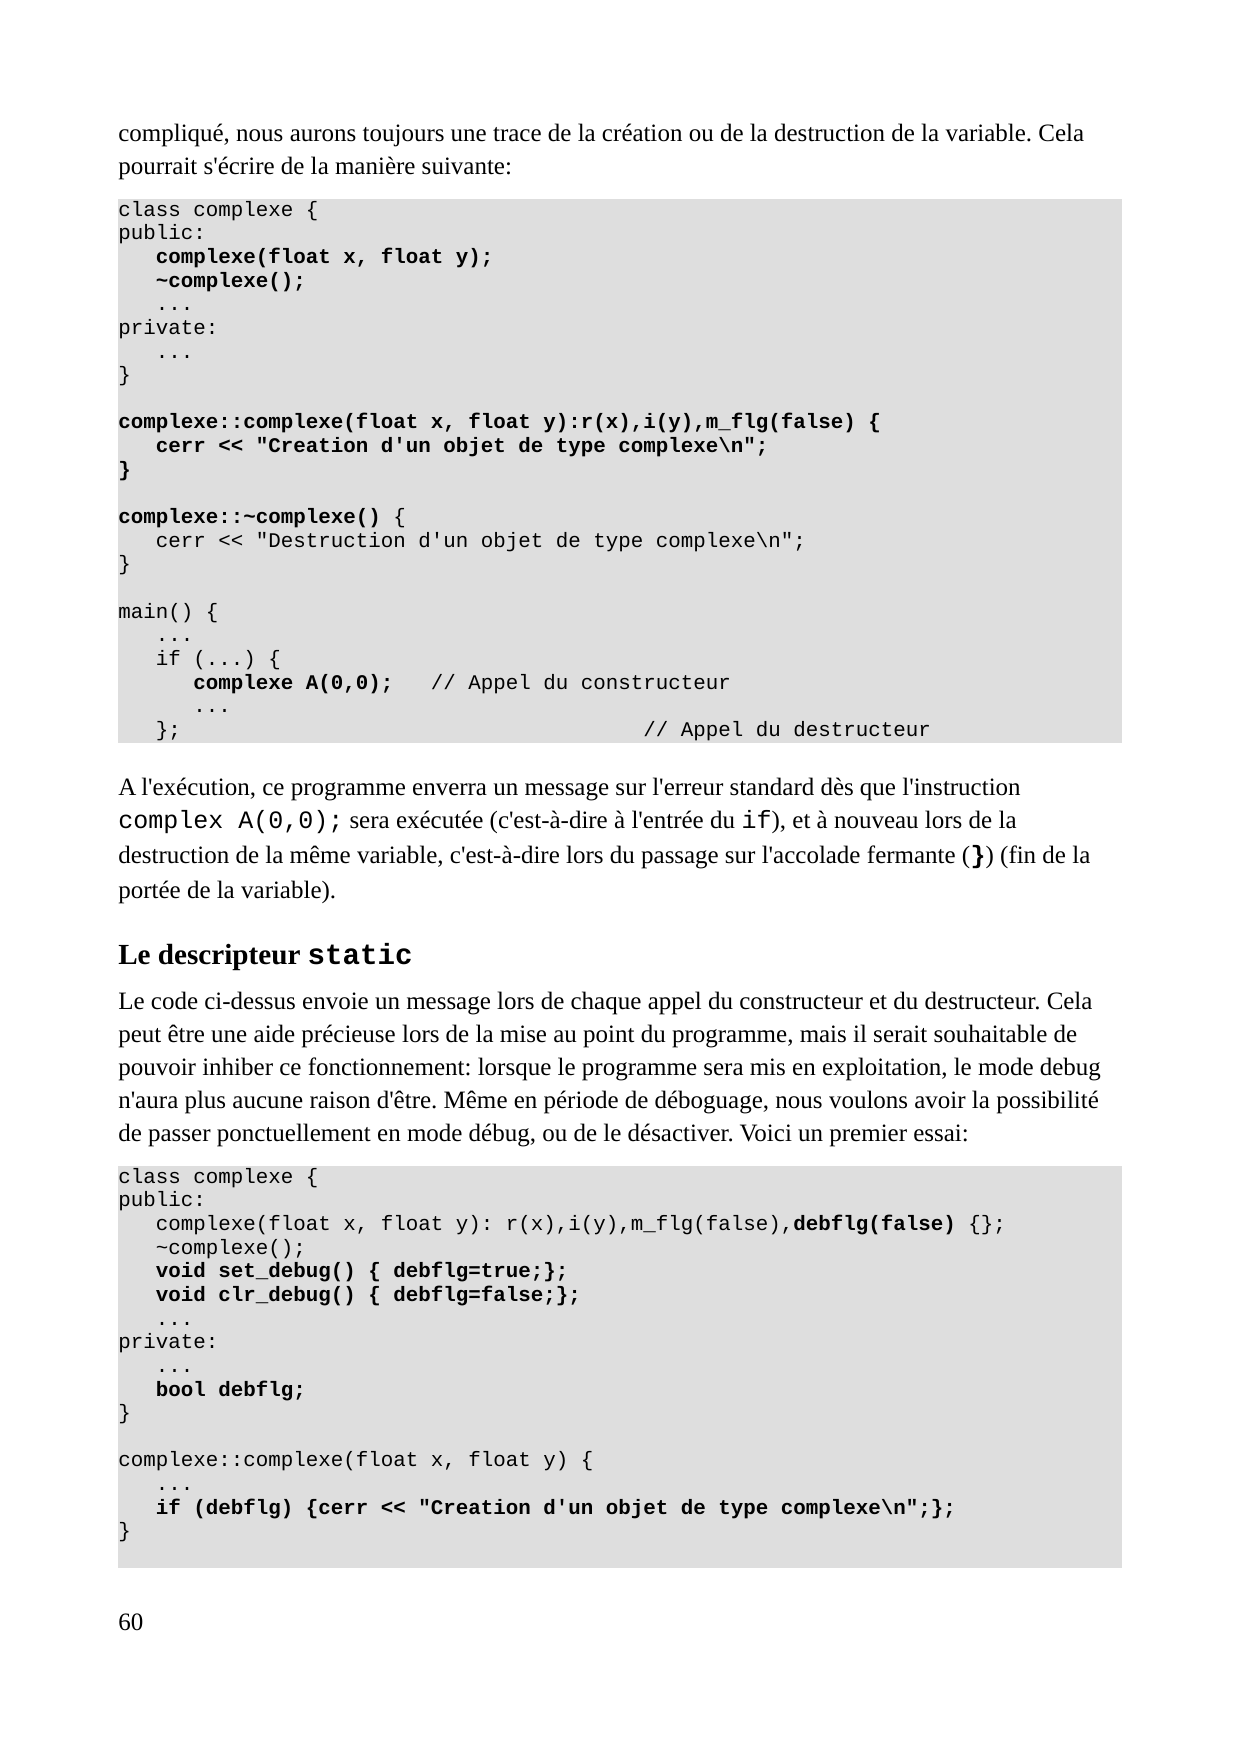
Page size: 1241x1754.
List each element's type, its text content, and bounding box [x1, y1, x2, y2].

text if (...) { [118, 648, 1122, 672]
text complexe::~complexe() { [118, 506, 1122, 530]
text ... [118, 341, 1122, 364]
subtitle Le descripteur static [118, 937, 1122, 973]
text ... [118, 1308, 1122, 1331]
text ... [118, 624, 1122, 648]
text }; // Appel du destructeur [118, 719, 1122, 743]
text class complexe { [118, 199, 1122, 222]
text } [118, 553, 1122, 577]
text complexe::complexe(float x, float y) { [118, 1449, 1122, 1473]
text ... [118, 1473, 1122, 1497]
text complexe(float x, float y): r(x),i(y),m_flg(false),debflg(false) {}; [118, 1213, 1122, 1237]
text } [118, 459, 1122, 482]
text complexe A(0,0); // Appel du constructeur [118, 672, 1122, 695]
text public: [118, 222, 1122, 246]
text void set_debug() { debflg=true;}; [118, 1260, 1122, 1284]
text } [118, 1520, 1122, 1544]
text cerr << "Creation d'un objet de type complexe\n"; [118, 435, 1122, 459]
text ... [118, 695, 1122, 719]
text } [118, 1402, 1122, 1426]
text bool debflg; [118, 1378, 1122, 1402]
text ... [118, 293, 1122, 317]
text A l'exécution, ce programme enverra un message sur l'erreur standard dès que l'instruction complex A(0,0); sera exécutée (c'est-à-dire à l'entrée du if), et à nouveau lors de la destruction de la même variable, c'est-à-dire lors du passage sur l'accolade fermante (}) (fin de la portée de la variable). [118, 772, 1122, 904]
text Le code ci-dessus envoie un message lors de chaque appel du constructeur et du destructeur. Cela peut être une aide précieuse lors de la mise au point du programme, mais il serait souhaitable de pouvoir inhiber ce fonctionnement: lorsque le programme sera mis en exploitation, le mode debug n'aura plus aucune raison d'être. Même en période de déboguage, nous voulons avoir la possibilité de passer ponctuellement en mode débug, ou de le désactiver. Voici un premier essai: [118, 986, 1122, 1147]
text private: [118, 1331, 1122, 1355]
text complexe(float x, float y); [118, 246, 1122, 270]
text main() { [118, 601, 1122, 624]
text class complexe { [118, 1166, 1122, 1189]
text public: [118, 1189, 1122, 1213]
text ... [118, 1355, 1122, 1378]
text complexe::complexe(float x, float y):r(x),i(y),m_flg(false) { [118, 412, 1122, 435]
text ~complexe(); [118, 270, 1122, 293]
text } [118, 364, 1122, 388]
text void clr_debug() { debflg=false;}; [118, 1284, 1122, 1308]
text private: [118, 317, 1122, 341]
text ~complexe(); [118, 1237, 1122, 1260]
text cerr << "Destruction d'un objet de type complexe\n"; [118, 530, 1122, 553]
text compliqué, nous aurons toujours une trace de la création ou de la destruction de la variable. Cela pourrait s'écrire de la manière suivante: [118, 118, 1122, 180]
text if (debflg) {cerr << "Creation d'un objet de type complexe\n";}; [118, 1497, 1122, 1520]
